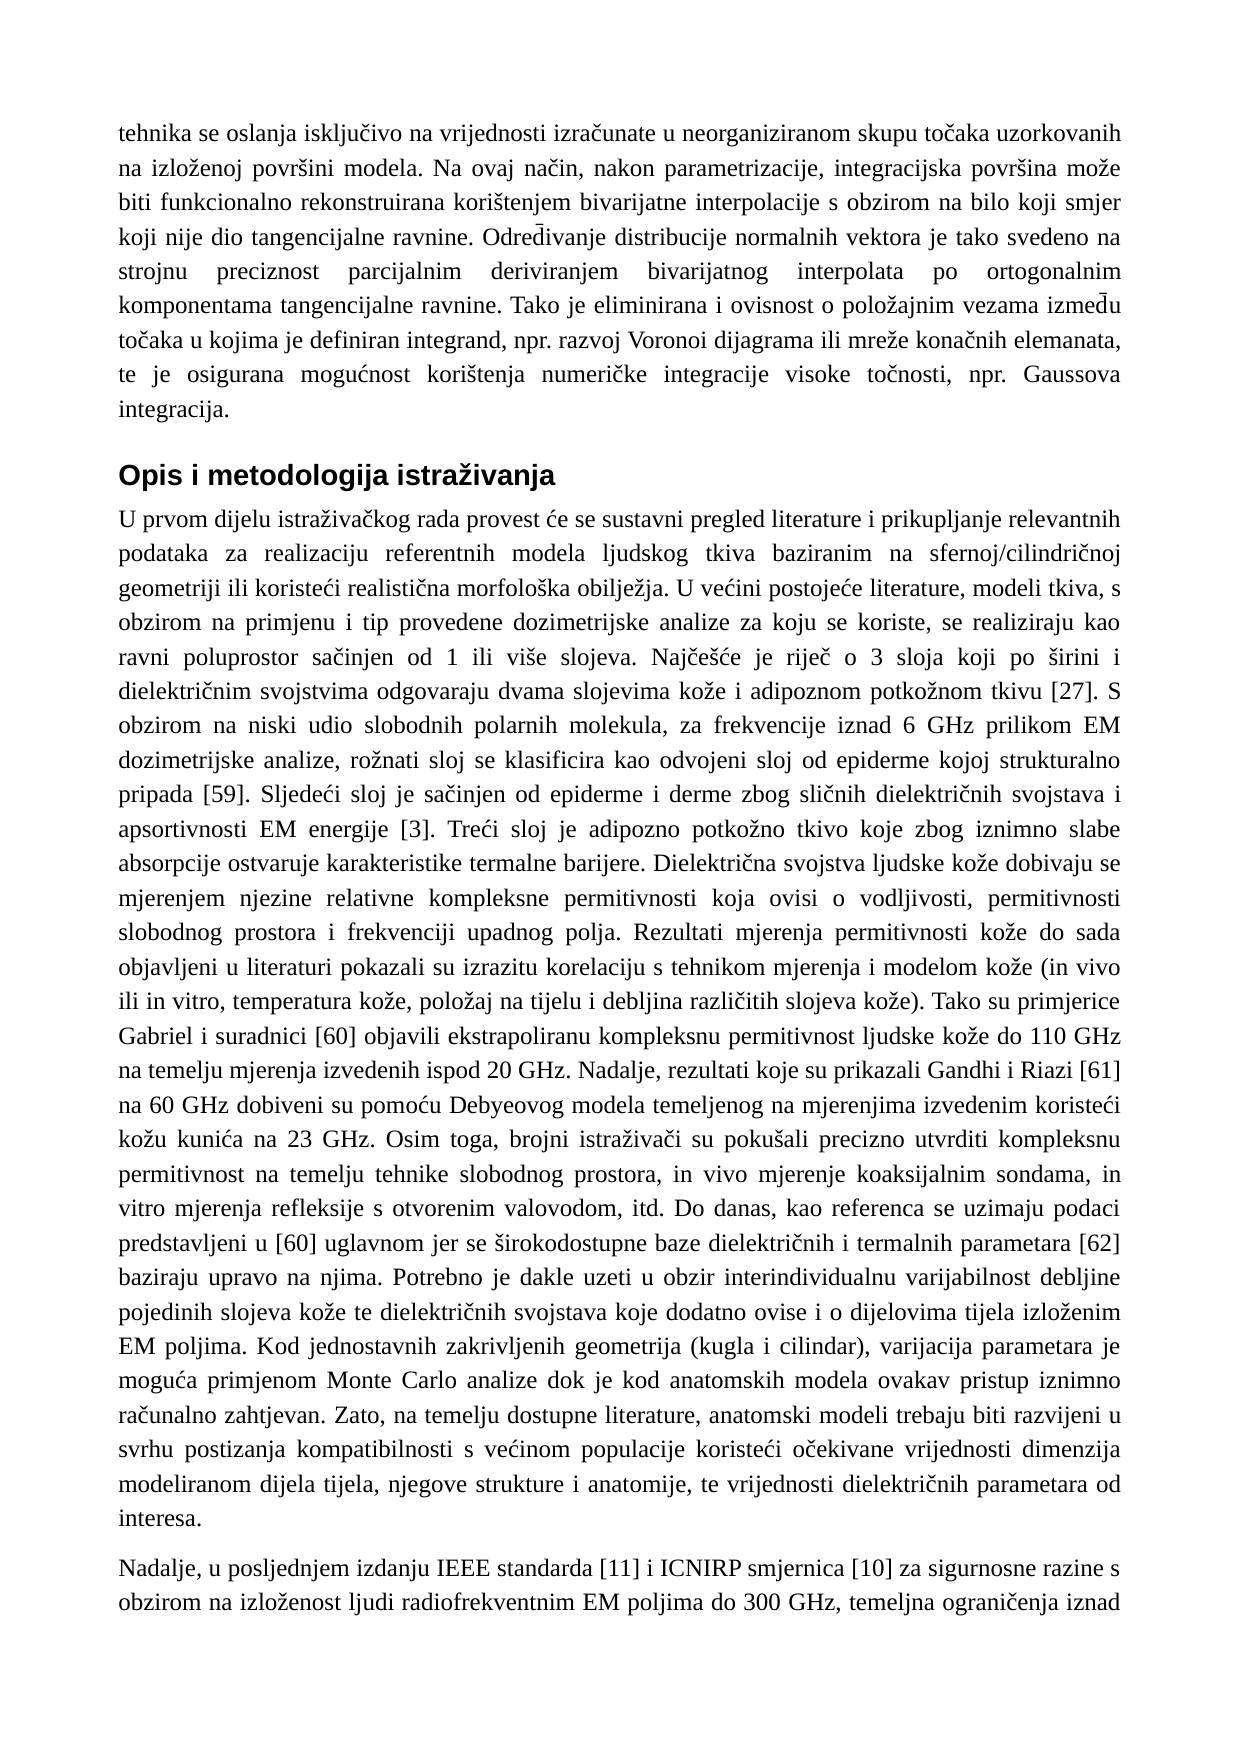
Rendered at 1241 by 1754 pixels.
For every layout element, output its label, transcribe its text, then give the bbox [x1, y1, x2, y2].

text tehnika se oslanja isključivo na vrijednosti izračunate u neorganiziranom skupu točaka uzorkovanih na izloženoj površini modela. Na ovaj način, nakon parametrizacije, integracijska površina može biti funkcionalno rekonstruirana korištenjem bivarijatne interpolacije s obzirom na bilo koji smjer koji nije dio tangencijalne ravnine. Odred̄ivanje distribucije normalnih vektora je tako svedeno na strojnu preciznost parcijalnim deriviranjem bivarijatnog interpolata po ortogonalnim komponentama tangencijalne ravnine. Tako je eliminirana i ovisnost o položajnim vezama izmed̄u točaka u kojima je definiran integrand, npr. razvoj Voronoi dijagrama ili mreže konačnih elemanata, te je osigurana mogućnost korištenja numeričke integracije visoke točnosti, npr. Gaussova integracija. [118, 118, 1122, 423]
text Nadalje, u posljednjem izdanju IEEE standarda [11] i ICNIRP smjernica [10] za sigurnosne razine s obzirom na izloženost ljudi radiofrekventnim EM poljima do 300 GHz, temeljna ograničenja iznad [118, 1553, 1122, 1616]
subtitle Opis i metodologija istraživanja [118, 458, 1122, 491]
text U prvom dijelu istraživačkog rada provest će se sustavni pregled literature i prikupljanje relevantnih podataka za realizaciju referentnih modela ljudskog tkiva baziranim na sfernoj/cilindričnoj geometriji ili koristeći realistična morfološka obilježja. U većini postojeće literature, modeli tkiva, s obzirom na primjenu i tip provedene dozimetrijske analize za koju se koriste, se realiziraju kao ravni poluprostor sačinjen od 1 ili više slojeva. Najčešće je riječ o 3 sloja koji po širini i dielektričnim svojstvima odgovaraju dvama slojevima kože i adipoznom potkožnom tkivu [27]. S obzirom na niski udio slobodnih polarnih molekula, za frekvencije iznad 6 GHz prilikom EM dozimetrijske analize, rožnati sloj se klasificira kao odvojeni sloj od epiderme kojoj strukturalno pripada [59]. Sljedeći sloj je sačinjen od epiderme i derme zbog sličnih dielektričnih svojstava i apsortivnosti EM energije [3]. Treći sloj je adipozno potkožno tkivo koje zbog iznimno slabe absorpcije ostvaruje karakteristike termalne barijere. Dielektrična svojstva ljudske kože dobivaju se mjerenjem njezine relativne kompleksne permitivnosti koja ovisi o vodljivosti, permitivnosti slobodnog prostora i frekvenciji upadnog polja. Rezultati mjerenja permitivnosti kože do sada objavljeni u literaturi pokazali su izrazitu korelaciju s tehnikom mjerenja i modelom kože (in vivo ili in vitro, temperatura kože, položaj na tijelu i debljina različitih slojeva kože). Tako su primjerice Gabriel i suradnici [60] objavili ekstrapoliranu kompleksnu permitivnost ljudske kože do 110 GHz na temelju mjerenja izvedenih ispod 20 GHz. Nadalje, rezultati koje su prikazali Gandhi i Riazi [61] na 60 GHz dobiveni su pomoću Debyeovog modela temeljenog na mjerenjima izvedenim koristeći kožu kunića na 23 GHz. Osim toga, brojni istraživači su pokušali precizno utvrditi kompleksnu permitivnost na temelju tehnike slobodnog prostora, in vivo mjerenje koaksijalnim sondama, in vitro mjerenja refleksije s otvorenim valovodom, itd. Do danas, kao referenca se uzimaju podaci predstavljeni u [60] uglavnom jer se širokodostupne baze dielektričnih i termalnih parametara [62] baziraju upravo na njima. Potrebno je dakle uzeti u obzir interindividualnu varijabilnost debljine pojedinih slojeva kože te dielektričnih svojstava koje dodatno ovise i o dijelovima tijela izloženim EM poljima. Kod jednostavnih zakrivljenih geometrija (kugla i cilindar), varijacija parametara je moguća primjenom Monte Carlo analize dok je kod anatomskih modela ovakav pristup iznimno računalno zahtjevan. Zato, na temelju dostupne literature, anatomski modeli trebaju biti razvijeni u svrhu postizanja kompatibilnosti s većinom populacije koristeći očekivane vrijednosti dimenzija modeliranom dijela tijela, njegove strukture i anatomije, te vrijednosti dielektričnih parametara od interesa. [118, 504, 1122, 1532]
